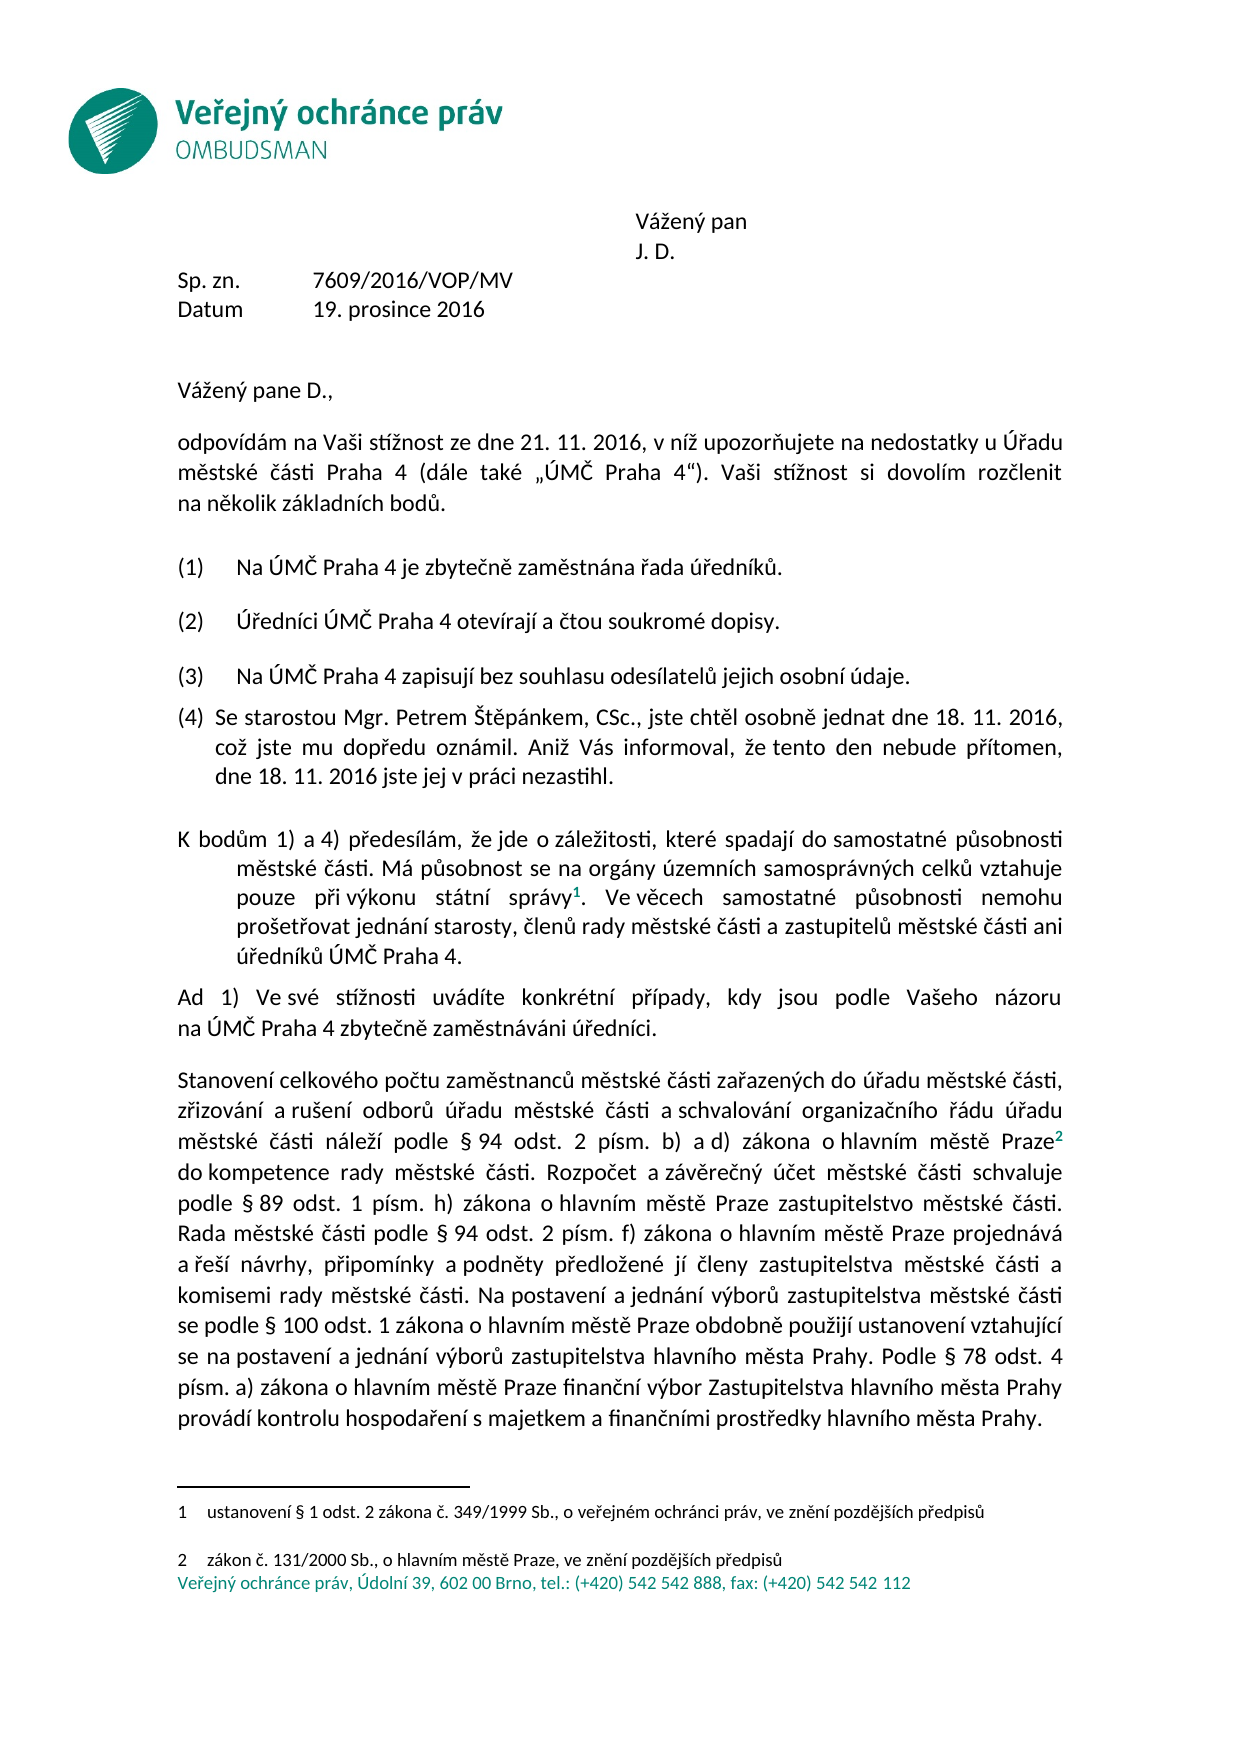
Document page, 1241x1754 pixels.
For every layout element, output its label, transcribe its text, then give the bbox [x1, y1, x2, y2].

text ustanovení § 1 odst. 2 zákona č. 349/1999 Sb., o veřejném ochránci práv, ve znění pozdějších předpisů [177, 1500, 1063, 1523]
list Na ÚMČ Praha 4 zapisují bez souhlasu odesílatelů jejich osobní údaje. [177, 661, 1063, 690]
text Stanovení celkového počtu zaměstnanců městské části zařazených do úřadu městské části, zřizování a rušení odborů úřadu městské části a schvalování organizačního řádu úřadu městské části náleží podle § 94 odst. 2 písm. b) a d) zákona o hlavním městě Praze do kompetence rady městské části. Rozpočet a závěrečný účet městské části schvaluje podle § 89 odst. 1 písm. h) zákona o hlavním městě Praze zastupitelstvo městské části. Rada městské části podle § 94 odst. 2 písm. f) zákona o hlavním městě Praze projednává a řeší návrhy, připomínky a podněty předložené jí členy zastupitelstva městské části a komisemi rady městské části. Na postavení a jednání výborů zastupitelstva městské části se podle § 100 odst. 1 zákona o hlavním městě Praze obdobně použijí ustanovení vztahující se na postavení a jednání výborů zastupitelstva hlavního města Prahy. Podle § 78 odst. 4 písm. a) zákona o hlavním městě Praze finanční výbor Zastupitelstva hlavního města Prahy provádí kontrolu hospodaření s majetkem a finančními prostředky hlavního města Prahy. [177, 1065, 1063, 1432]
text odpovídám na Vaši stížnost ze dne 21. 11. 2016, v níž upozorňujete na nedostatky u Úřadu městské části Praha 4 (dále také „ÚMČ Praha 4“). Vaši stížnost si dovolím rozčlenit na několik základních bodů. [177, 427, 1063, 517]
text Ad 1) Ve své stížnosti uvádíte konkrétní případy, kdy jsou podle Vašeho názoru na ÚMČ Praha 4 zbytečně zaměstnáváni úředníci. [177, 982, 1063, 1042]
text Vážený pane D., [177, 375, 1063, 404]
list Na ÚMČ Praha 4 je zbytečně zaměstnána řada úředníků. [177, 552, 1063, 581]
table_header Sp. zn. Datum [177, 206, 312, 323]
text zákon č. 131/2000 Sb., o hlavním městě Praze, ve znění pozdějších předpisů [177, 1548, 1063, 1571]
table_header Vážený pan J. D. [635, 206, 1063, 323]
list Úředníci ÚMČ Praha 4 otevírají a čtou soukromé dopisy. [177, 606, 1063, 636]
list Se starostou Mgr. Petrem Štěpánkem, CSc., jste chtěl osobně jednat dne 18. 11. 2016, což jste mu dopředu oznámil. Aniž Vás informoval, že tento den nebude přítomen, dne 18. 11. 2016 jste jej v práci nezastihl. [177, 702, 1063, 790]
text K bodům 1) a 4) předesílám, že jde o záležitosti, které spadají do samostatné působnosti městské části. Má působnost se na orgány územních samosprávných celků vztahuje pouze při výkonu státní správy. Ve věcech samostatné působnosti nemohu prošetřovat jednání starosty, členů rady městské části a zastupitelů městské části ani úředníků ÚMČ Praha 4. [177, 824, 1063, 970]
table_header 7609/2016/VOP/MV 19. prosince 2016 [312, 206, 635, 323]
